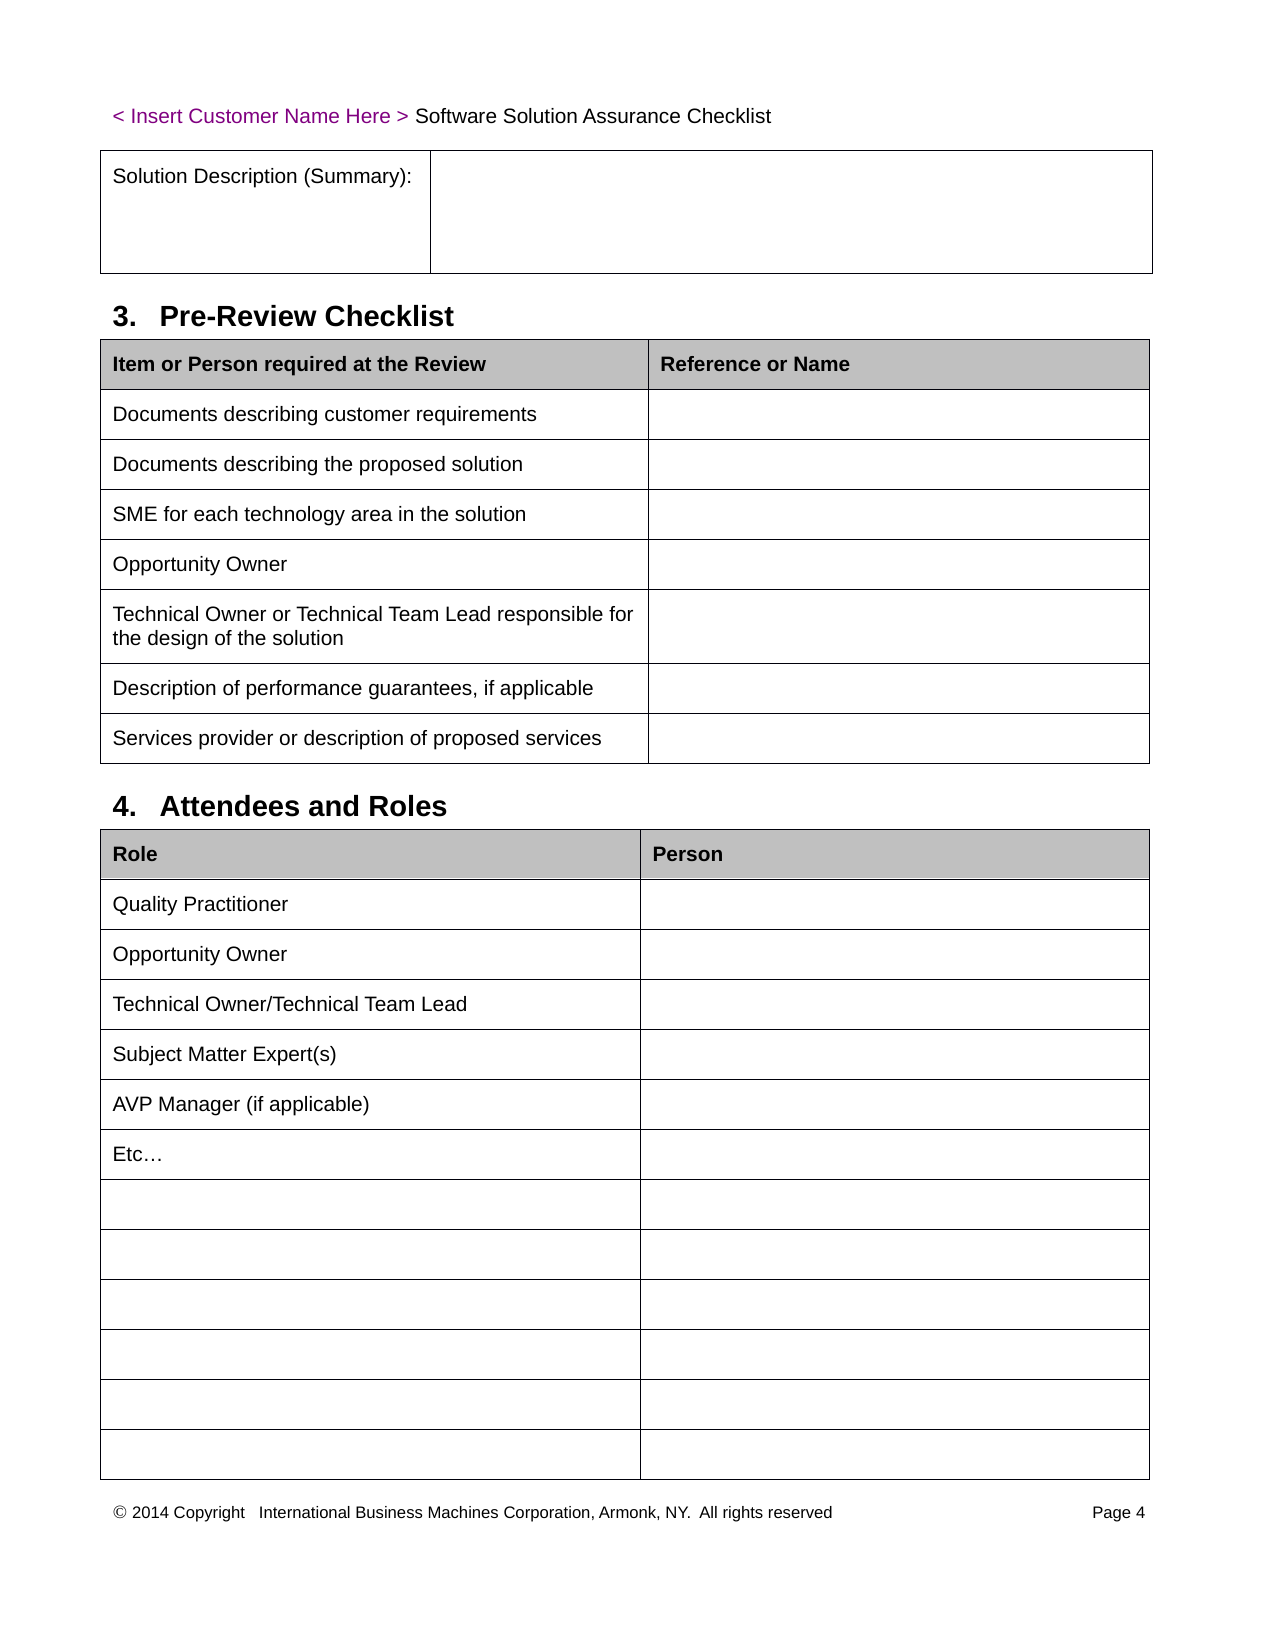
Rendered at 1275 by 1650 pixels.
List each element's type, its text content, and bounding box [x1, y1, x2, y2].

table_header Person [641, 830, 1149, 878]
table_cell Etc… [101, 1130, 640, 1178]
table_cell Quality Practitioner [101, 880, 640, 928]
table_cell [641, 1280, 1149, 1328]
table_cell Description of performance guarantees, if applicable [101, 664, 648, 713]
table_cell [431, 151, 1152, 273]
table_cell [641, 1430, 1149, 1478]
table_cell [649, 590, 1149, 663]
table_cell [641, 1230, 1149, 1278]
table_cell [649, 664, 1149, 713]
table_cell [641, 1180, 1149, 1228]
table_cell Opportunity Owner [101, 930, 640, 978]
table_cell [641, 1130, 1149, 1178]
table_cell Services provider or description of proposed services [101, 714, 648, 763]
table_cell [649, 440, 1149, 489]
table_cell Technical Owner or Technical Team Lead responsible for the design of the solution [101, 590, 648, 663]
table_header Item or Person required at the Review [101, 340, 648, 389]
table_header Reference or Name [649, 340, 1149, 389]
table_cell [649, 390, 1149, 439]
table_cell [649, 540, 1149, 589]
table_cell Solution Description (Summary): [101, 151, 430, 273]
table_cell [641, 980, 1149, 1028]
table_cell Documents describing the proposed solution [101, 440, 648, 489]
table_cell [641, 1030, 1149, 1078]
table_cell [101, 1430, 640, 1478]
table_header Role [101, 830, 640, 878]
table_cell [101, 1330, 640, 1378]
table_cell Opportunity Owner [101, 540, 648, 589]
table_cell [101, 1380, 640, 1428]
table_cell Subject Matter Expert(s) [101, 1030, 640, 1078]
table_cell Technical Owner/Technical Team Lead [101, 980, 640, 1028]
table_cell SME for each technology area in the solution [101, 490, 648, 539]
subtitle Pre-Review Checklist [112, 299, 1162, 332]
table_cell Documents describing customer requirements [101, 390, 648, 439]
subtitle Attendees and Roles [112, 789, 1162, 822]
table_cell [641, 1330, 1149, 1378]
table_cell AVP Manager (if applicable) [101, 1080, 640, 1128]
table_cell [101, 1230, 640, 1278]
table_cell [101, 1180, 640, 1228]
table_cell [641, 1080, 1149, 1128]
table_cell [649, 714, 1149, 763]
table_cell [641, 930, 1149, 978]
table_cell [101, 1280, 640, 1328]
table_cell [641, 1380, 1149, 1428]
table_cell [641, 880, 1149, 928]
table_cell [649, 490, 1149, 539]
